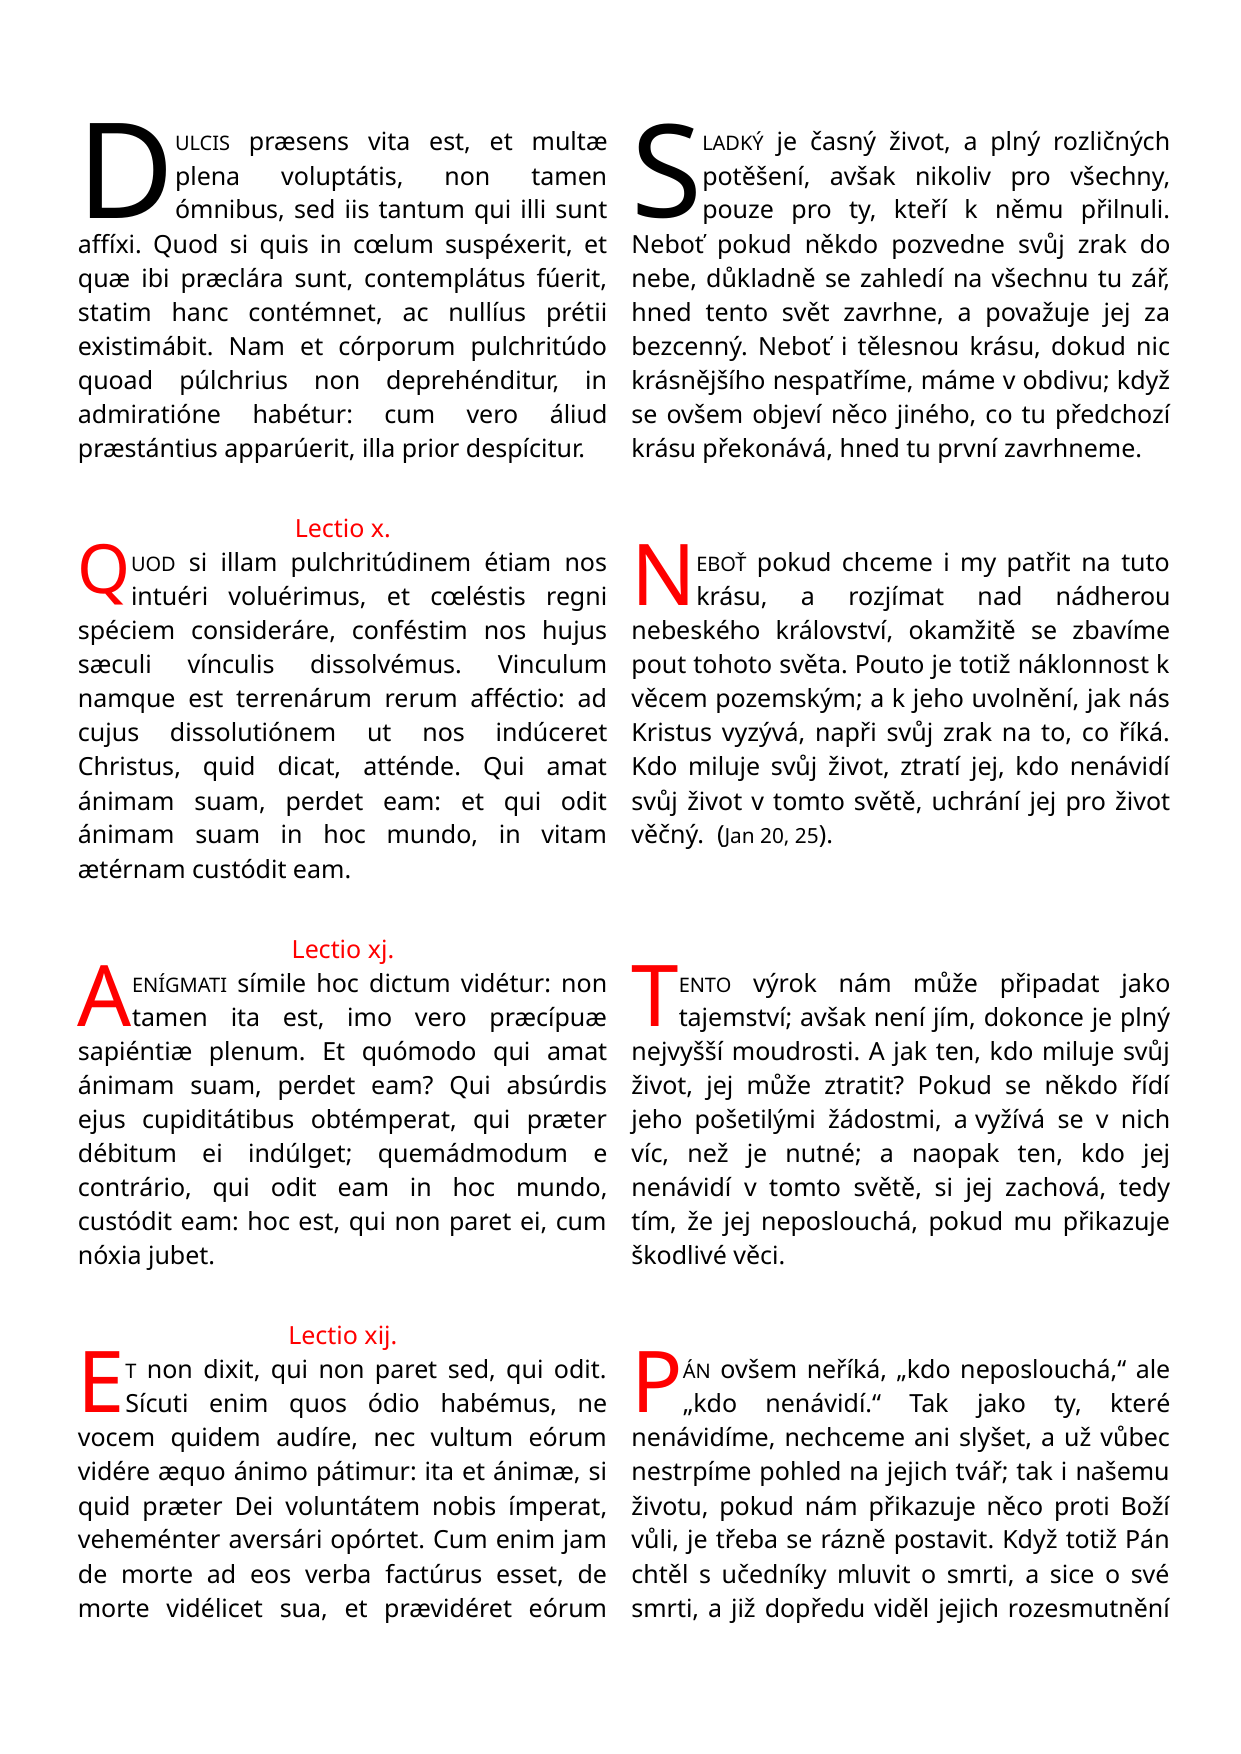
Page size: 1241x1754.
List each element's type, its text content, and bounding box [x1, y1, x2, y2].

table_cell Neboť pokud chceme i my patřit na tuto krásu, a rozjímat nad nádherou nebeského království, okamžitě se zbavíme pout tohoto světa. Pouto je totiž náklonnost k věcem pozemským; a k jeho uvolnění, jak nás Kristus vyzývá, napři svůj zrak na to, co říká. Kdo miluje svůj život, ztratí jej, kdo nenávidí svůj život v tomto světě, uchrání jej pro život věčný. (Jan 20, 25). [619, 505, 1182, 925]
table_cell Tento výrok nám může připadat jako tajemství; avšak není jím, dokonce je plný nejvyšší moudrosti. A jak ten, kdo miluje svůj život, jej může ztratit? Pokud se někdo řídí jeho pošetilými žádostmi, a vyžívá se v nich víc, než je nutné; a naopak ten, kdo jej nenávidí v tomto světě, si jej zachová, tedy tím, že jej neposlouchá, pokud mu přikazuje škodlivé věci. [619, 925, 1182, 1312]
table_cell Lectio xij. Et non dixit, qui non paret sed, qui odit. Sícuti enim quos ódio habémus, ne vocem quidem audíre, nec vultum eórum vidére æquo ánimo pátimur: ita et ánimæ, si quid præter Dei voluntátem nobis ímperat, veheménter aversári opórtet. Cum enim jam de morte ad eos verba factúrus esset, de morte vidélicet sua, et prævidéret eórum [66, 1312, 619, 1630]
table_cell Pán ovšem neříká, „kdo neposlouchá,“ ale „kdo nenávidí.“ Tak jako ty, které nenávidíme, nechceme ani slyšet, a už vůbec nestrpíme pohled na jejich tvář; tak i našemu životu, pokud nám přikazuje něco proti Boží vůli, je třeba se rázně postavit. Když totiž Pán chtěl s učedníky mluvit o smrti, a sice o své smrti, a již dopředu viděl jejich rozesmutnění [619, 1312, 1182, 1630]
table_cell Za onoho času řekl Ježíš učedníkům svým: „Amen, amen, pravím vám, pokud ovocné semeno nepadne do země a neodumře, zůstane pořád jen semenem.“ A ostatní. Sladký je časný život, a plný rozličných potěšení, avšak nikoliv pro všechny, pouze pro ty, kteří k němu přilnuli. Neboť pokud někdo pozvedne svůj zrak do nebe, důkladně se zahledí na všechnu tu zář, hned tento svět zavrhne, a považuje jej za bezcenný. Neboť i tělesnou krásu, dokud nic krásnějšího nespatříme, máme v obdivu; když se ovšem objeví něco jiného, co tu předchozí krásu překonává, hned tu první zavrhneme. [619, 118, 1182, 505]
table_cell Lectio xj. Aenígmati símile hoc dictum vidétur: non tamen ita est, imo vero præcípuæ sapiéntiæ plenum. Et quómodo qui amat ánimam suam, perdet eam? Qui absúrdis ejus cupiditátibus obtémperat, qui præter débitum ei indúlget; quemádmodum e contrário, qui odit eam in hoc mundo, custódit eam: hoc est, qui non paret ei, cum nóxia jubet. [66, 925, 619, 1312]
table_cell Lectio x. Quod si illam pulchritúdinem étiam nos intuéri voluérimus, et cœléstis regni spéciem consideráre, conféstim nos hujus sæculi vínculis dissolvémus. Vinculum namque est terrenárum rerum afféctio: ad cujus dissolutiónem ut nos indúceret Christus, quid dicat, atténde. Qui amat ánimam suam, perdet eam: et qui odit ánimam suam in hoc mundo, in vitam ætérnam custódit eam. [66, 505, 619, 925]
table_cell In III. Nocturno Léctio sancti Evangélii secúndum Joánnem. Lectio ix. Cap. 12. IN illo témpore: Dixit Jesus discípulis suis: Amen, amen dico vobis, nisi granum fruménti cadens in terram, mórtuum fúerit; ipsum solum manet. Et réliqua. Homilía sancti Joánnis Chrysóstomi. Homil. 66. in Joannem. Dulcis præsens vita est, et multæ plena voluptátis, non tamen ómnibus, sed iis tantum qui illi sunt affíxi. Quod si quis in cœlum suspéxerit, et quæ ibi præclára sunt, contemplátus fúerit, statim hanc contémnet, ac nullíus prétii existimábit. Nam et córporum pulchritúdo quoad púlchrius non deprehénditur, in admiratióne habétur: cum vero áliud præstántius apparúerit, illa prior despícitur. [66, 118, 619, 505]
